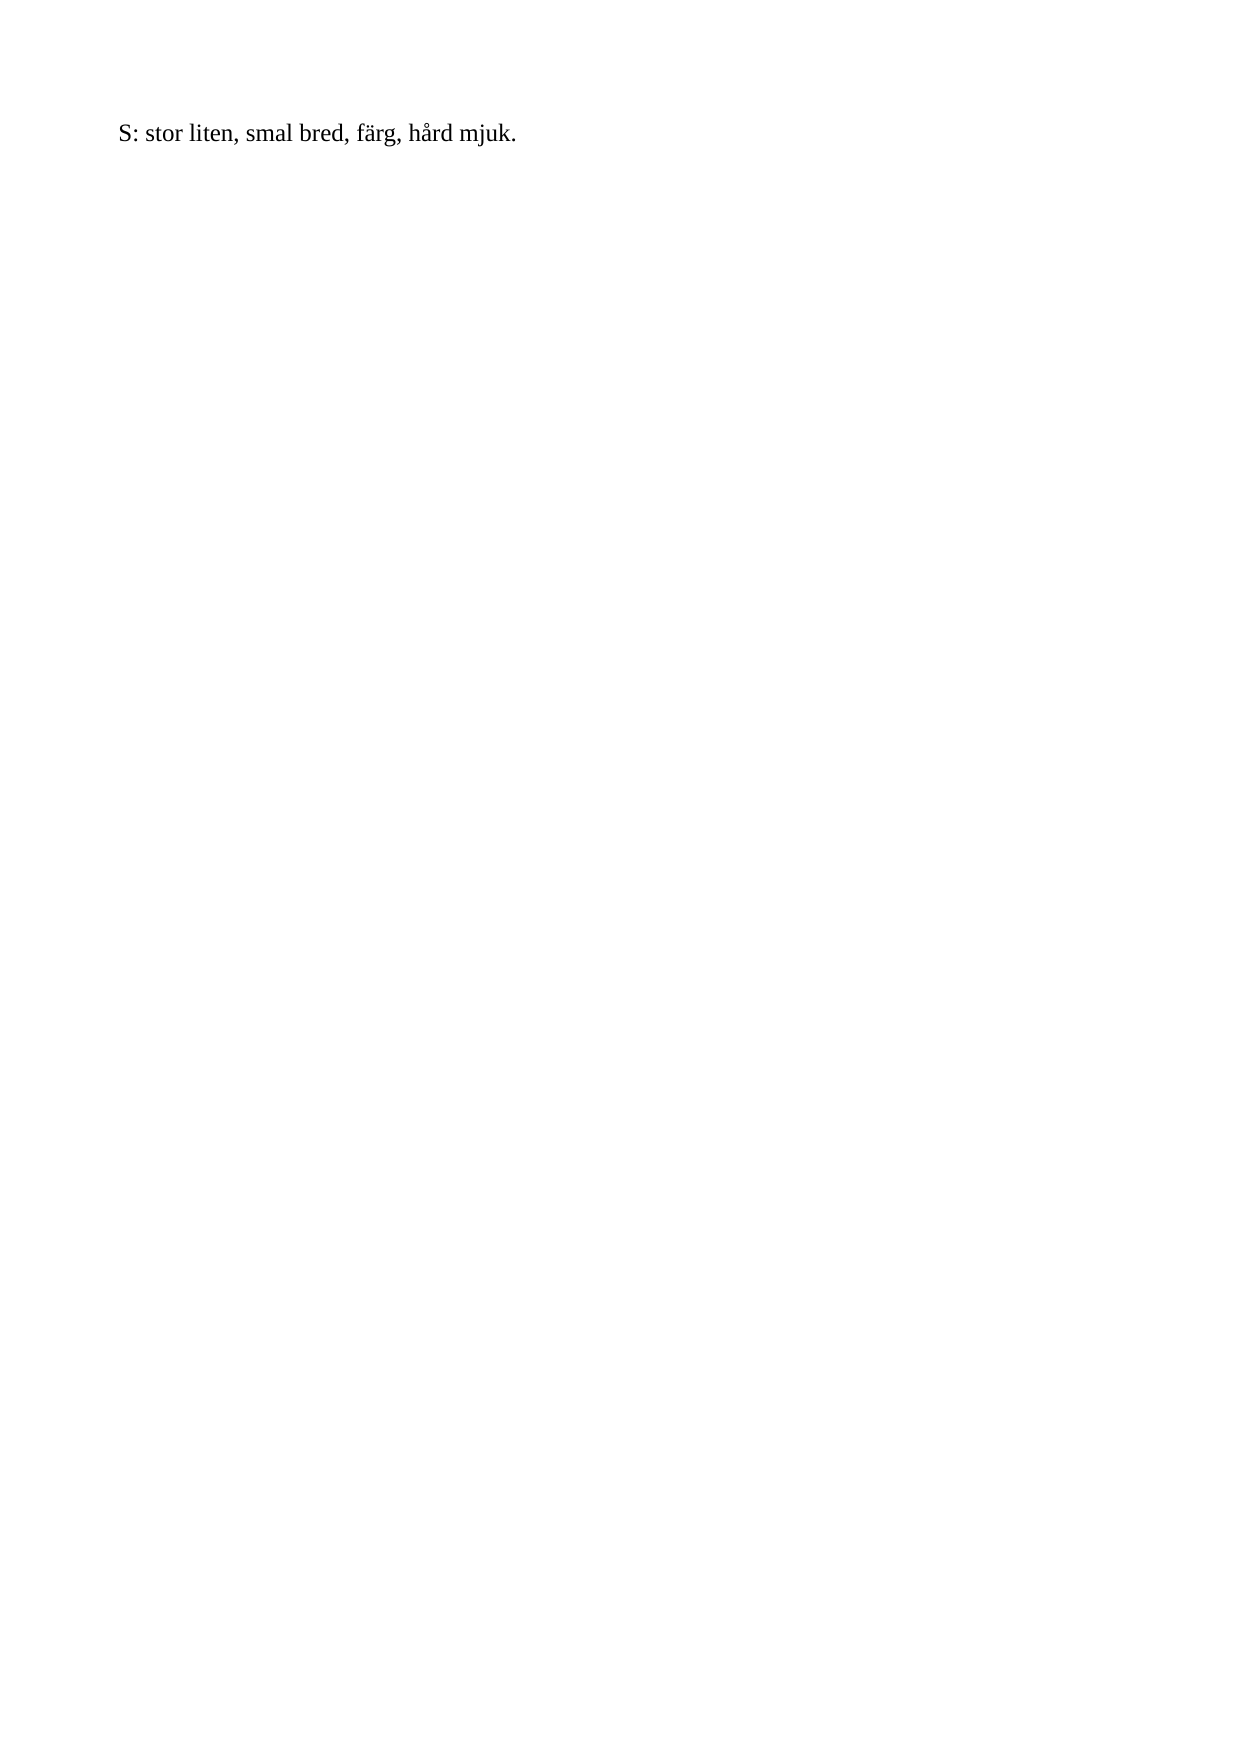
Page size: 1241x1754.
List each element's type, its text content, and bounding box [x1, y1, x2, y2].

text S: stor liten, smal bred, färg, hård mjuk. [118, 118, 1122, 147]
